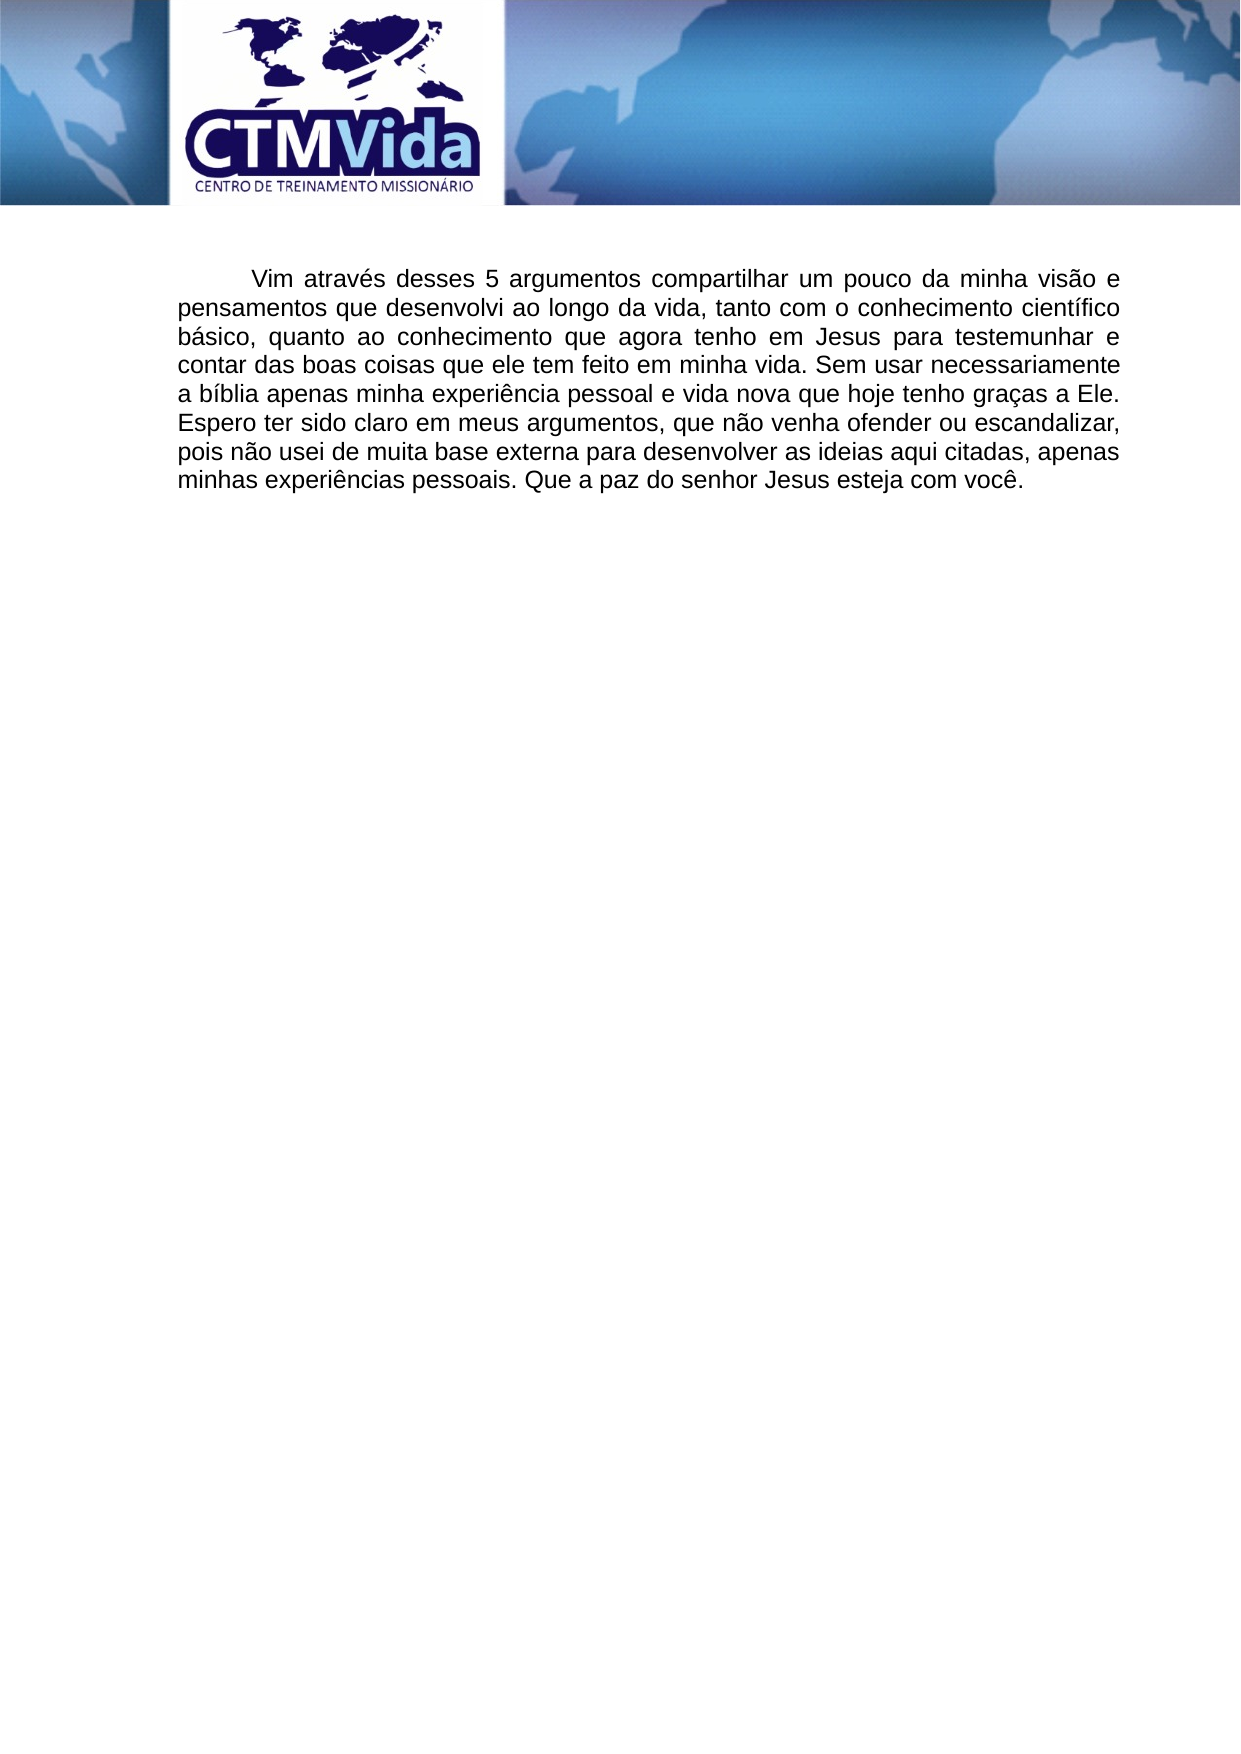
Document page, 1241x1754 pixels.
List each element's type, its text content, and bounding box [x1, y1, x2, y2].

picture [0, 0, 1241, 206]
text Vim através desses 5 argumentos compartilhar um pouco da minha visão e pensamentos que desenvolvi ao longo da vida, tanto com o conhecimento científico básico, quanto ao conhecimento que agora tenho em Jesus para testemunhar e contar das boas coisas que ele tem feito em minha vida. Sem usar necessariamente a bíblia apenas minha experiência pessoal e vida nova que hoje tenho graças a Ele. Espero ter sido claro em meus argumentos, que não venha ofender ou escandalizar, pois não usei de muita base externa para desenvolver as ideias aqui citadas, apenas minhas experiências pessoais. Que a paz do senhor Jesus esteja com você. [177, 264, 1122, 494]
